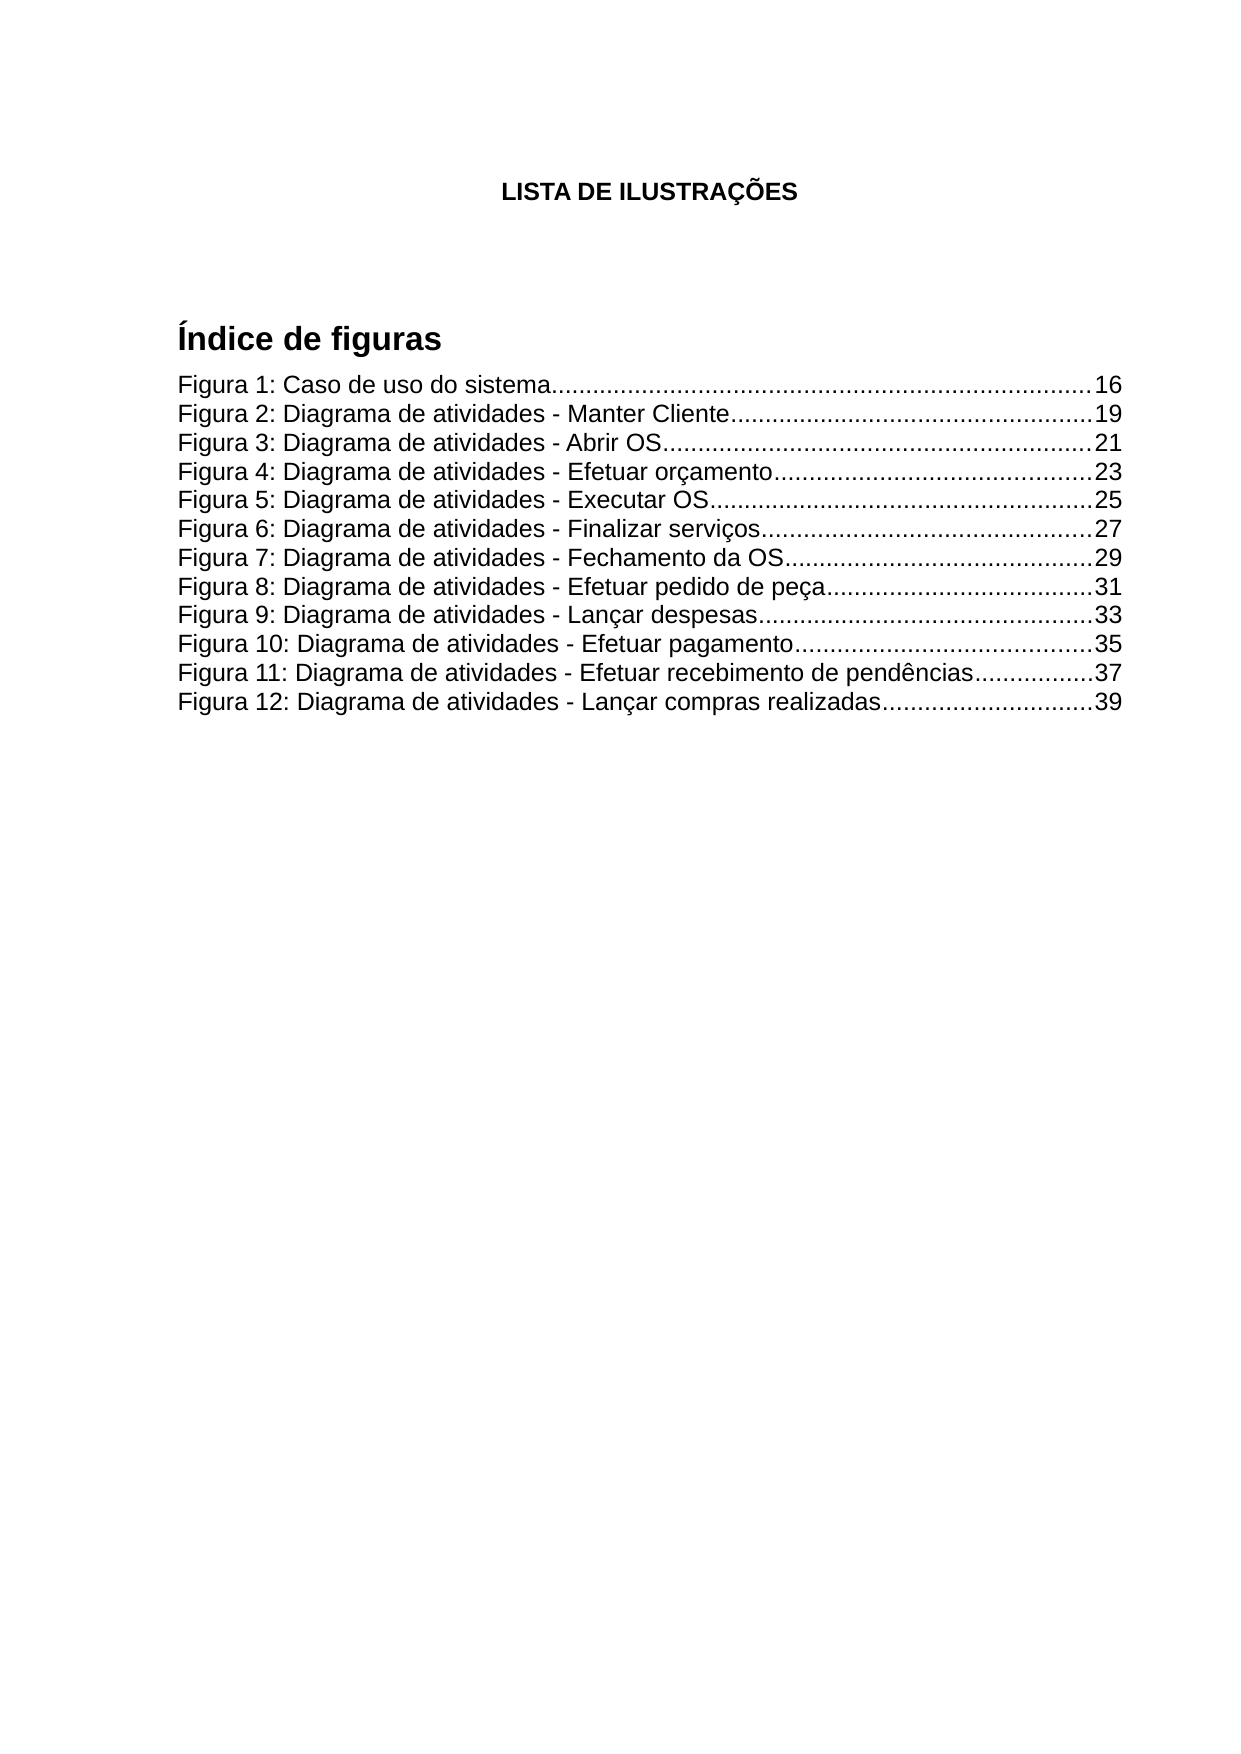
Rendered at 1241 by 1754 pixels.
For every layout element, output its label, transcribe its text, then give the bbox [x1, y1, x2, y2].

text Figura 6: Diagrama de atividades - Finalizar serviços 27 [177, 514, 1122, 543]
text Figura 9: Diagrama de atividades - Lançar despesas 33 [177, 600, 1122, 629]
text Figura 12: Diagrama de atividades - Lançar compras realizadas 39 [177, 687, 1122, 715]
text Figura 4: Diagrama de atividades - Efetuar orçamento 23 [177, 457, 1122, 485]
text Figura 8: Diagrama de atividades - Efetuar pedido de peça 31 [177, 572, 1122, 600]
text Figura 7: Diagrama de atividades - Fechamento da OS 29 [177, 543, 1122, 572]
text Figura 11: Diagrama de atividades - Efetuar recebimento de pendências 37 [177, 658, 1122, 687]
text Figura 10: Diagrama de atividades - Efetuar pagamento 35 [177, 629, 1122, 658]
subtitle Índice de figuras [177, 319, 1122, 358]
text LISTA DE ILUSTRAÇÕES [177, 177, 1122, 206]
text Figura 3: Diagrama de atividades - Abrir OS 21 [177, 428, 1122, 457]
text Figura 5: Diagrama de atividades - Executar OS 25 [177, 485, 1122, 514]
text Figura 1: Caso de uso do sistema 16 [177, 370, 1122, 399]
text Figura 2: Diagrama de atividades - Manter Cliente 19 [177, 399, 1122, 428]
